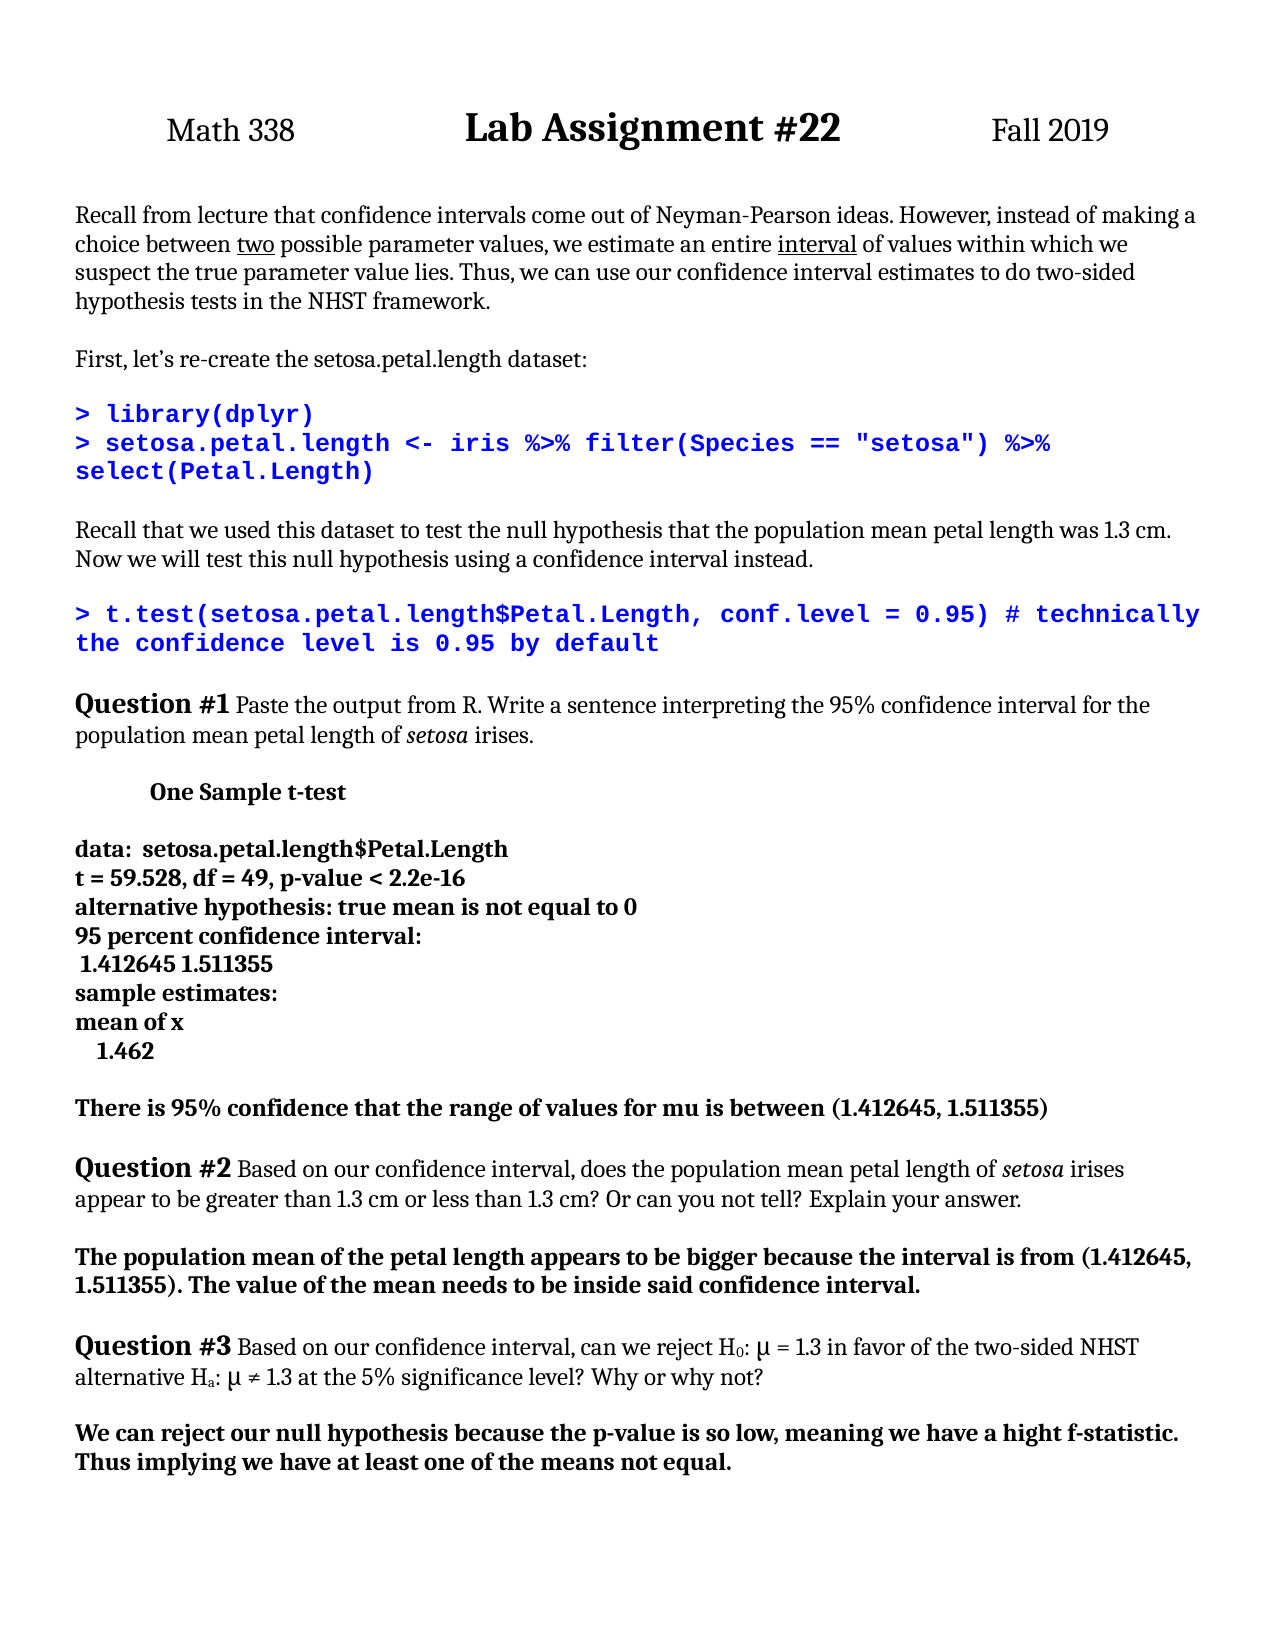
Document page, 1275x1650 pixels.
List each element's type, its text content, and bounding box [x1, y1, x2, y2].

text We can reject our null hypothesis because the p-value is so low, meaning we have a hight f-statistic. Thus implying we have at least one of the means not equal. [75, 1419, 1200, 1477]
text First, let’s re-create the setosa.petal.length dataset: [75, 344, 1200, 373]
text The population mean of the petal length appears to be bigger because the interval is from (1.412645, 1.511355). The value of the mean needs to be inside said confidence interval. [75, 1243, 1200, 1300]
text alternative hypothesis: true mean is not equal to 0 [75, 893, 1200, 922]
text Math 338 Lab Assignment #22 Fall 2019 [75, 104, 1200, 152]
text sample estimates: [75, 979, 1200, 1008]
text mean of x [75, 1008, 1200, 1037]
text Question #2 Based on our confidence interval, does the population mean petal length of setosa irises appear to be greater than 1.3 cm or less than 1.3 cm? Or can you not tell? Explain your answer. [75, 1152, 1200, 1214]
text data: setosa.petal.length$Petal.Length [75, 835, 1200, 864]
text Recall from lecture that confidence intervals come out of Neyman-Pearson ideas. However, instead of making a choice between two possible parameter values, we estimate an entire interval of values within which we suspect the true parameter value lies. Thus, we can use our confidence interval estimates to do two-sided hypothesis tests in the NHST framework. [75, 201, 1200, 316]
text There is 95% confidence that the range of values for mu is between (1.412645, 1.511355) [75, 1094, 1200, 1123]
text Question #1 Paste the output from R. Write a sentence interpreting the 95% confidence interval for the population mean petal length of setosa irises. [75, 687, 1200, 750]
text > library(dplyr) [75, 402, 1200, 430]
text t = 59.528, df = 49, p-value < 2.2e-16 [75, 864, 1200, 893]
text One Sample t-test [75, 778, 1200, 807]
text 1.412645 1.511355 [75, 950, 1200, 979]
text Recall that we used this dataset to test the null hypothesis that the population mean petal length was 1.3 cm. Now we will test this null hypothesis using a confidence interval instead. [75, 516, 1200, 573]
text 1.462 [75, 1037, 1200, 1065]
text Question #3 Based on our confidence interval, can we reject H0: μ = 1.3 in favor of the two-sided NHST alternative Ha: μ ≠ 1.3 at the 5% significance level? Why or why not? [75, 1329, 1200, 1391]
text > t.test(setosa.petal.length$Petal.Length, conf.level = 0.95) # technically the confidence level is 0.95 by default [75, 602, 1200, 659]
text 95 percent confidence interval: [75, 922, 1200, 950]
text > setosa.petal.length <- iris %>% filter(Species == "setosa") %>% select(Petal.Length) [75, 430, 1200, 487]
